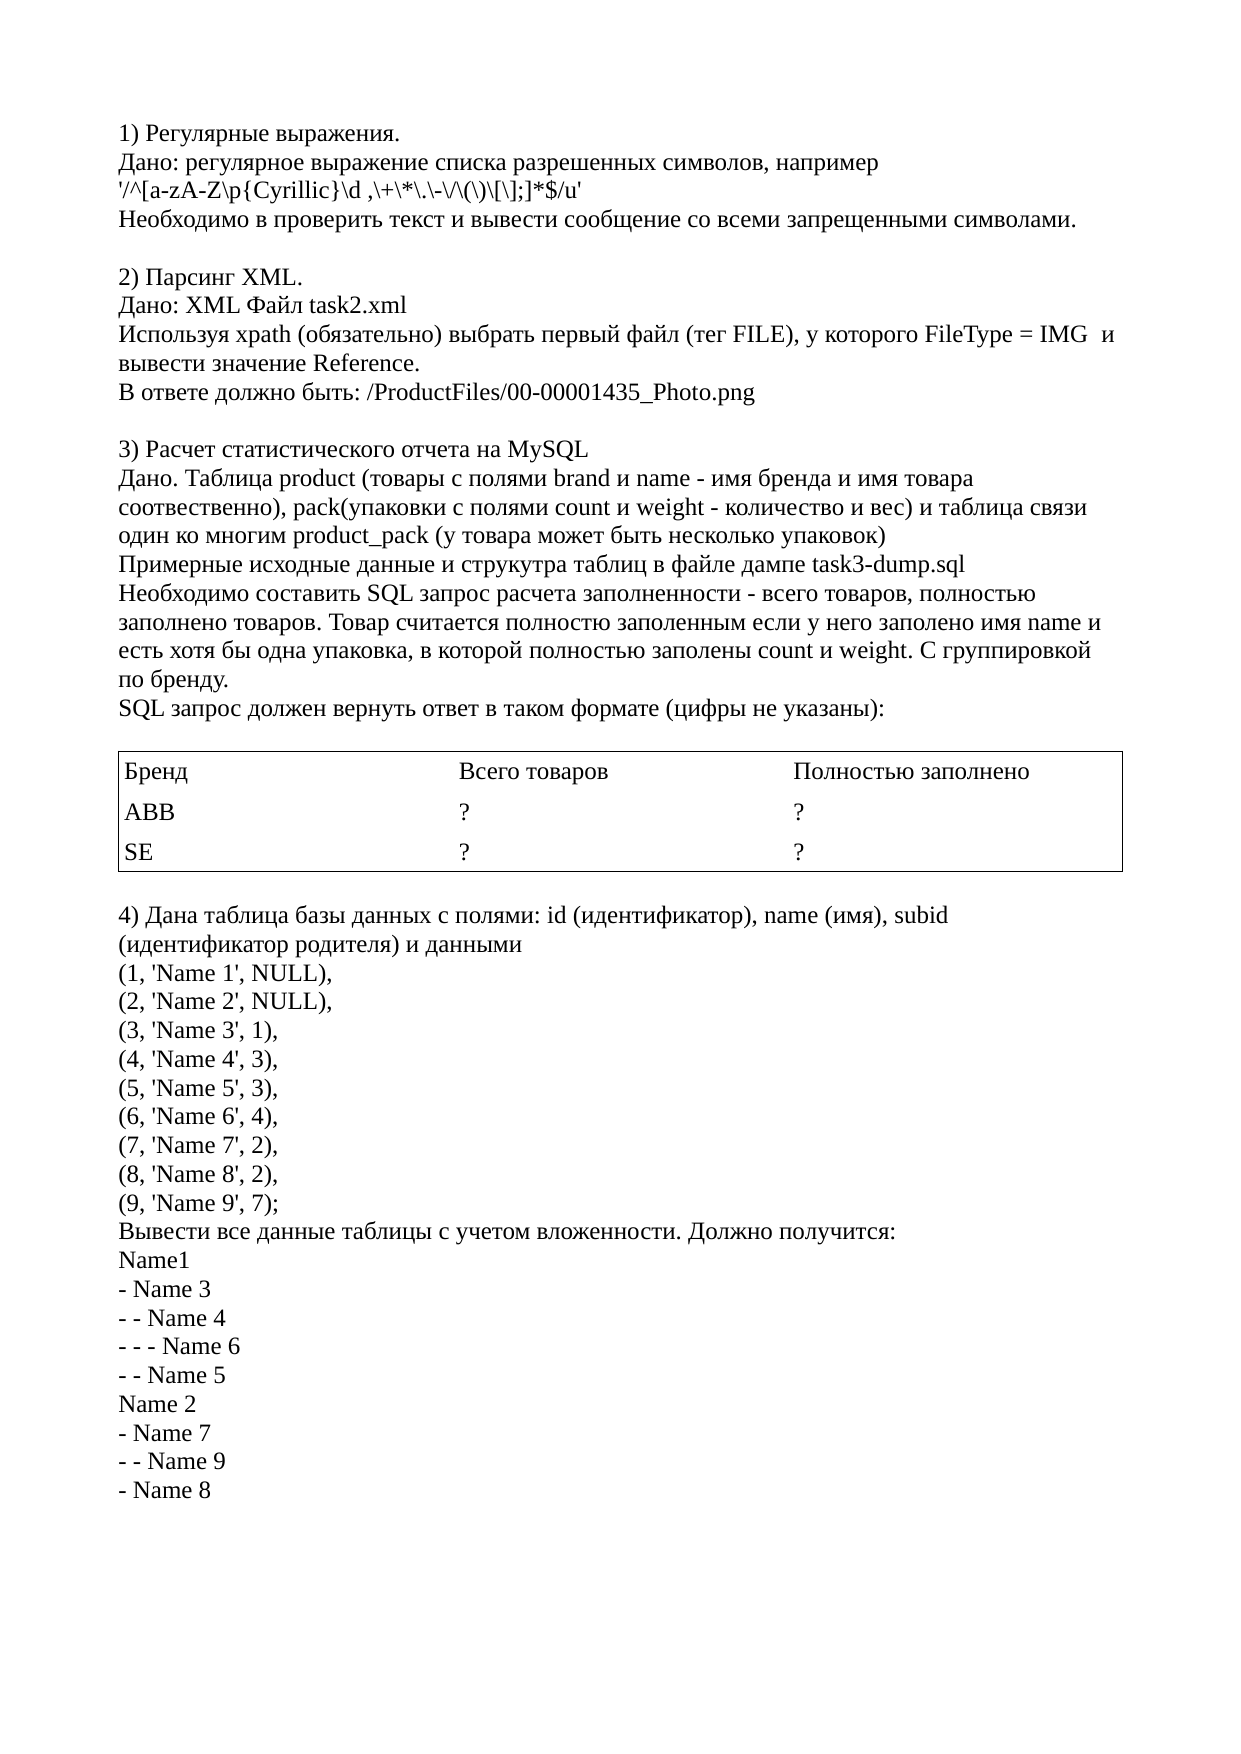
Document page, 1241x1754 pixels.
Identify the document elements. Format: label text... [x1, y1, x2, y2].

text (3, 'Name 3', 1), [118, 1015, 1122, 1044]
text (7, 'Name 7', 2), [118, 1130, 1122, 1159]
text - - Name 4 [118, 1303, 1122, 1331]
text - - - Name 6 [118, 1331, 1122, 1360]
text Вывести все данные таблицы с учетом вложенности. Должно получится: [118, 1216, 1122, 1245]
text (9, 'Name 9', 7); [118, 1188, 1122, 1216]
table_header Полностью заполнено [788, 752, 1122, 791]
text (2, 'Name 2', NULL), [118, 986, 1122, 1015]
text 4) Дана таблица базы данных с полями: id (идентификатор), name (имя), subid (идентификатор родителя) и данными [118, 900, 1122, 958]
table_cell ? [788, 831, 1122, 871]
text - Name 7 [118, 1418, 1122, 1446]
table_cell ? [453, 791, 787, 831]
table_cell SE [119, 831, 453, 871]
text - Name 3 [118, 1274, 1122, 1303]
text - - Name 9 [118, 1446, 1122, 1475]
table_header Бренд [119, 752, 453, 791]
text (1, 'Name 1', NULL), [118, 958, 1122, 986]
text (4, 'Name 4', 3), [118, 1044, 1122, 1073]
text 1) Регулярные выражения. Дано: регулярное выражение списка разрешенных символов, например [118, 118, 1122, 176]
text - Name 8 [118, 1475, 1122, 1504]
text Name 2 [118, 1389, 1122, 1418]
text (6, 'Name 6', 4), [118, 1101, 1122, 1130]
text (8, 'Name 8', 2), [118, 1159, 1122, 1188]
text - - Name 5 [118, 1360, 1122, 1389]
table_cell ABB [119, 791, 453, 831]
text Name1 [118, 1245, 1122, 1274]
table_cell ? [788, 791, 1122, 831]
text (5, 'Name 5', 3), [118, 1073, 1122, 1101]
table_header Всего товаров [453, 752, 787, 791]
table_cell ? [453, 831, 787, 871]
text '/^[a-zA-Z\p{Cyrillic}\d ,\+\*\.\-\/\(\)\[\];]*$/u' Необходимо в проверить текст и вывести сообщение со всеми запрещенными символами. 2) Парсинг XML. Дано: XML Файл task2.xml Используя xpath (обязательно) выбрать первый файл (тег FILE), у которого FileType = IMG и вывести значение Reference. В ответе должно быть: /ProductFiles/00-00001435_Photo.png 3) Расчет статистического отчета на MySQL Дано. Таблица product (товары с полями brand и name - имя бренда и имя товара соотвественно), pack(упаковки с полями count и weight - количество и вес) и таблица связи один ко многим product_pack (у товара может быть несколько упаковок) Примерные исходные данные и струкутра таблиц в файле дампе task3-dump.sql Необходимо составить SQL запрос расчета заполненности - всего товаров, полностью заполнено товаров. Товар считается полностю заполенным если у него заполено имя name и есть хотя бы одна упаковка, в которой полностью заполены count и weight. С группировкой по бренду. SQL запрос должен вернуть ответ в таком формате (цифры не указаны): [118, 176, 1122, 751]
